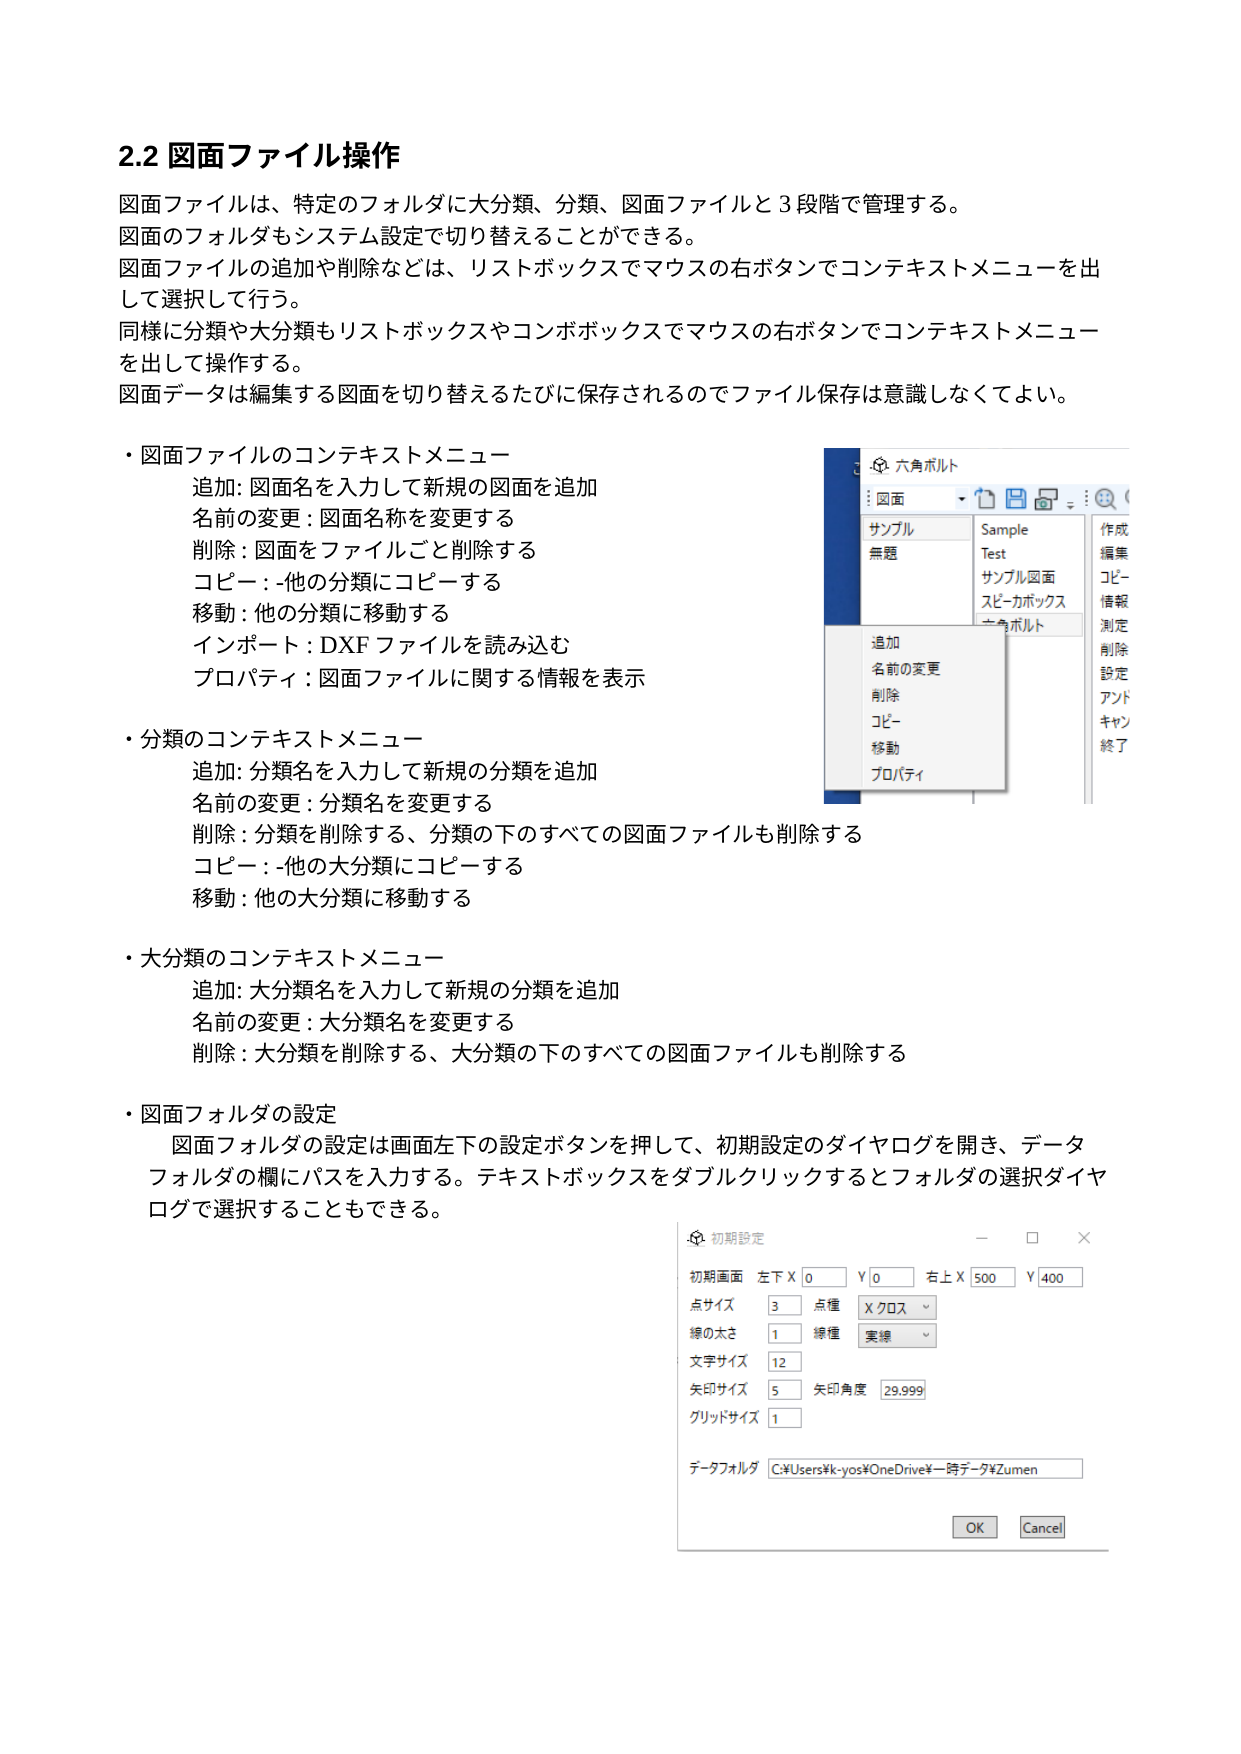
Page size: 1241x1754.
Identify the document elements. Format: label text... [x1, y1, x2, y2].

text 同様に分類や大分類もリストボックスやコンボボックスでマウスの右ボタンでコンテキストメニューを出して操作する。 [118, 314, 1122, 377]
picture [823, 448, 1130, 804]
text 移動 : 他の分類に移動する インポート : DXFファイルを読み込む [118, 596, 823, 659]
text ・分類のコンテキストメニュー 追加: 分類名を入力して新規の分類を追加 名前の変更 : 分類名を変更する 削除 : 分類を削除する、分類の下のすべての図面ファイルも削除する [118, 722, 1122, 849]
text プロパティ : 図面ファイルに関する情報を表示 [118, 659, 823, 694]
text コピー : -他の分類にコピーする [118, 564, 823, 596]
text コピー : -他の大分類にコピーする [118, 849, 1122, 881]
text ・大分類のコンテキストメニュー [118, 941, 1122, 973]
text 追加: 大分類名を入力して新規の分類を追加 名前の変更 : 大分類名を変更する 削除 : 大分類を削除する、大分類の下のすべての図面ファイルも削除する [118, 973, 1122, 1068]
text 図面フォルダの設定は画面左下の設定ボタンを押して、初期設定のダイヤログを開き、データフォルダの欄にパスを入力する。テキストボックスをダブルクリックするとフォルダの選択ダイヤログで選択することもできる。 [148, 1128, 1122, 1223]
text ・図面ファイルのコンテキストメニュー 追加: 図面名を入力して新規の図面を追加 名前の変更 : 図面名称を変更する 削除 : 図面をファイルごと削除する [118, 438, 1122, 564]
text 図面ファイルの追加や削除などは、リストボックスでマウスの右ボタンでコンテキストメニューを出して選択して行う。 [118, 251, 1122, 314]
subtitle 2.2 図面ファイル操作 [118, 133, 1122, 175]
text ・図面フォルダの設定 [118, 1097, 1122, 1128]
text 移動 : 他の大分類に移動する [118, 881, 1122, 912]
text 図面データは編集する図面を切り替えるたびに保存されるのでファイル保存は意識しなくてよい。 [118, 377, 1122, 438]
picture [677, 1222, 1109, 1552]
text 図面ファイルは、特定のフォルダに大分類、分類、図面ファイルと3段階で管理する。 図面のフォルダもシステム設定で切り替えることができる。 [118, 187, 1122, 251]
